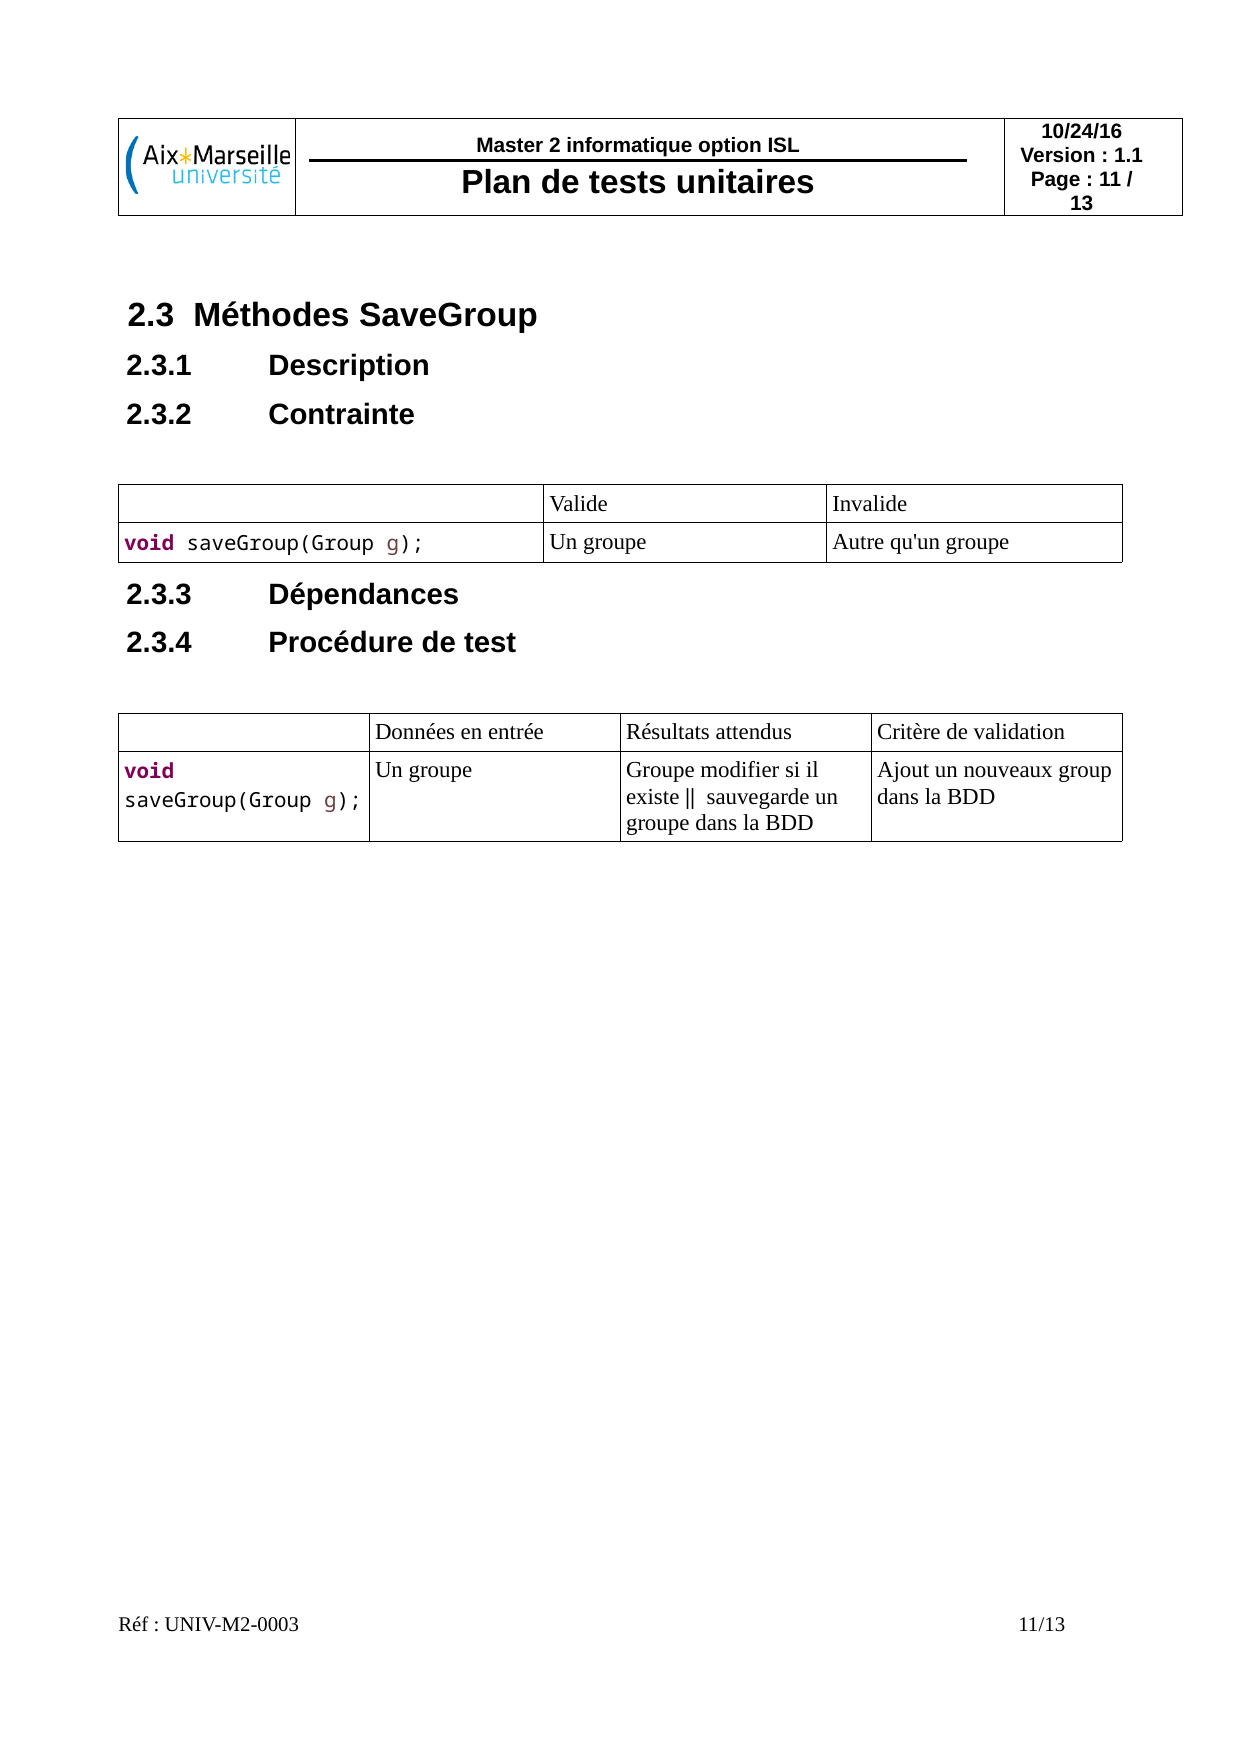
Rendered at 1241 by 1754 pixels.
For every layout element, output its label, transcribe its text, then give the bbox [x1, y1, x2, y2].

table_cell Autre qu'un groupe [827, 523, 1122, 562]
table_cell Ajout un nouveaux group dans la BDD [872, 752, 1122, 841]
subtitle Méthodes SaveGroup [118, 295, 1122, 334]
table_cell void saveGroup(Group g); [119, 523, 543, 562]
table_header Données en entrée [370, 714, 620, 751]
subtitle Description [118, 348, 1122, 382]
table_cell void saveGroup(Group g); [119, 752, 369, 841]
table_header [119, 485, 543, 522]
table_cell Un groupe [544, 523, 826, 562]
table_header Valide [544, 485, 826, 522]
subtitle Contrainte [118, 397, 1122, 430]
table_header [119, 714, 369, 751]
picture [125, 136, 290, 194]
table_header Critère de validation [872, 714, 1122, 751]
table_cell Un groupe [370, 752, 620, 841]
subtitle Dépendances [118, 577, 1122, 611]
table_header Résultats attendus [621, 714, 871, 751]
subtitle Procédure de test [118, 625, 1122, 659]
table_header Invalide [827, 485, 1122, 522]
table_cell Groupe modifier si il existe || sauvegarde un groupe dans la BDD [621, 752, 871, 841]
